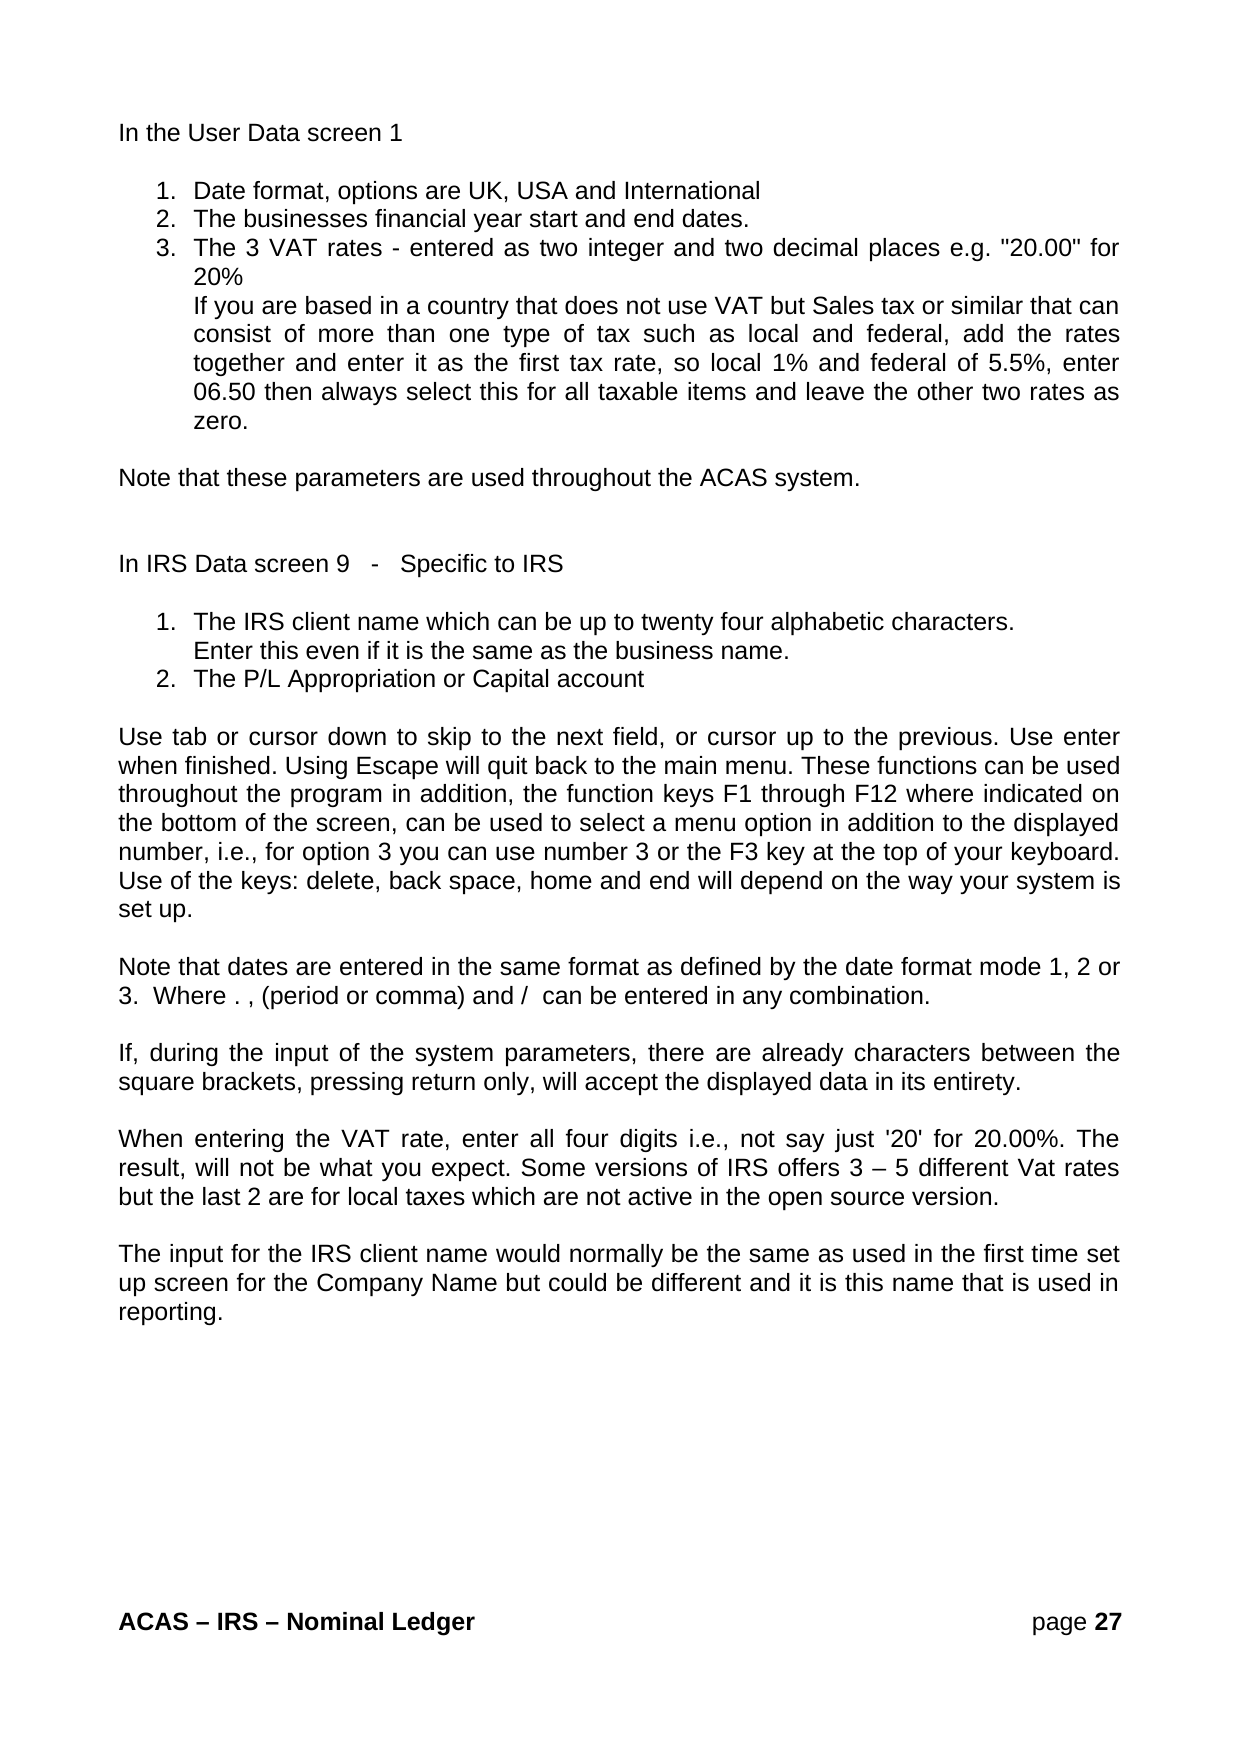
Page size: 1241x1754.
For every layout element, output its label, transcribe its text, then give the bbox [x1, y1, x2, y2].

text In IRS Data screen 9 - Specific to IRS [118, 549, 1122, 578]
text The input for the IRS client name would normally be the same as used in the first time set up screen for the Company Name but could be different and it is this name that is used in reporting. [118, 1239, 1122, 1326]
text In the User Data screen 1 [118, 118, 1122, 147]
list Date format, options are UK, USA and International [156, 176, 1122, 204]
text Note that dates are entered in the same format as defined by the date format mode 1, 2 or 3. Where . , (period or comma) and / can be entered in any combination. [118, 952, 1122, 1009]
list The P/L Appropriation or Capital account [156, 664, 1122, 693]
list If you are based in a country that does not use VAT but Sales tax or similar that can consist of more than one type of tax such as local and federal, add the rates together and enter it as the first tax rate, so local 1% and federal of 5.5%, enter 06.50 then always select this for all taxable items and leave the other two rates as zero. [156, 291, 1122, 434]
text Note that these parameters are used throughout the ACAS system. [118, 463, 1122, 492]
list Enter this even if it is the same as the business name. [156, 636, 1122, 664]
text Use tab or cursor down to skip to the next field, or cursor up to the previous. Use enter when finished. Using Escape will quit back to the main menu. These functions can be used throughout the program in addition, the function keys F1 through F12 where indicated on the bottom of the screen, can be used to select a menu option in addition to the displayed number, i.e., for option 3 you can use number 3 or the F3 key at the top of your keyboard. Use of the keys: delete, back space, home and end will depend on the way your system is set up. [118, 722, 1122, 923]
list The IRS client name which can be up to twenty four alphabetic characters. [156, 607, 1122, 636]
text If, during the input of the system parameters, there are already characters between the square brackets, pressing return only, will accept the displayed data in its entirety. [118, 1038, 1122, 1096]
list The businesses financial year start and end dates. [156, 204, 1122, 233]
list The 3 VAT rates - entered as two integer and two decimal places e.g. "20.00" for 20% [156, 233, 1122, 291]
text When entering the VAT rate, enter all four digits i.e., not say just '20' for 20.00%. The result, will not be what you expect. Some versions of IRS offers 3 – 5 different Vat rates but the last 2 are for local taxes which are not active in the open source version. [118, 1124, 1122, 1211]
